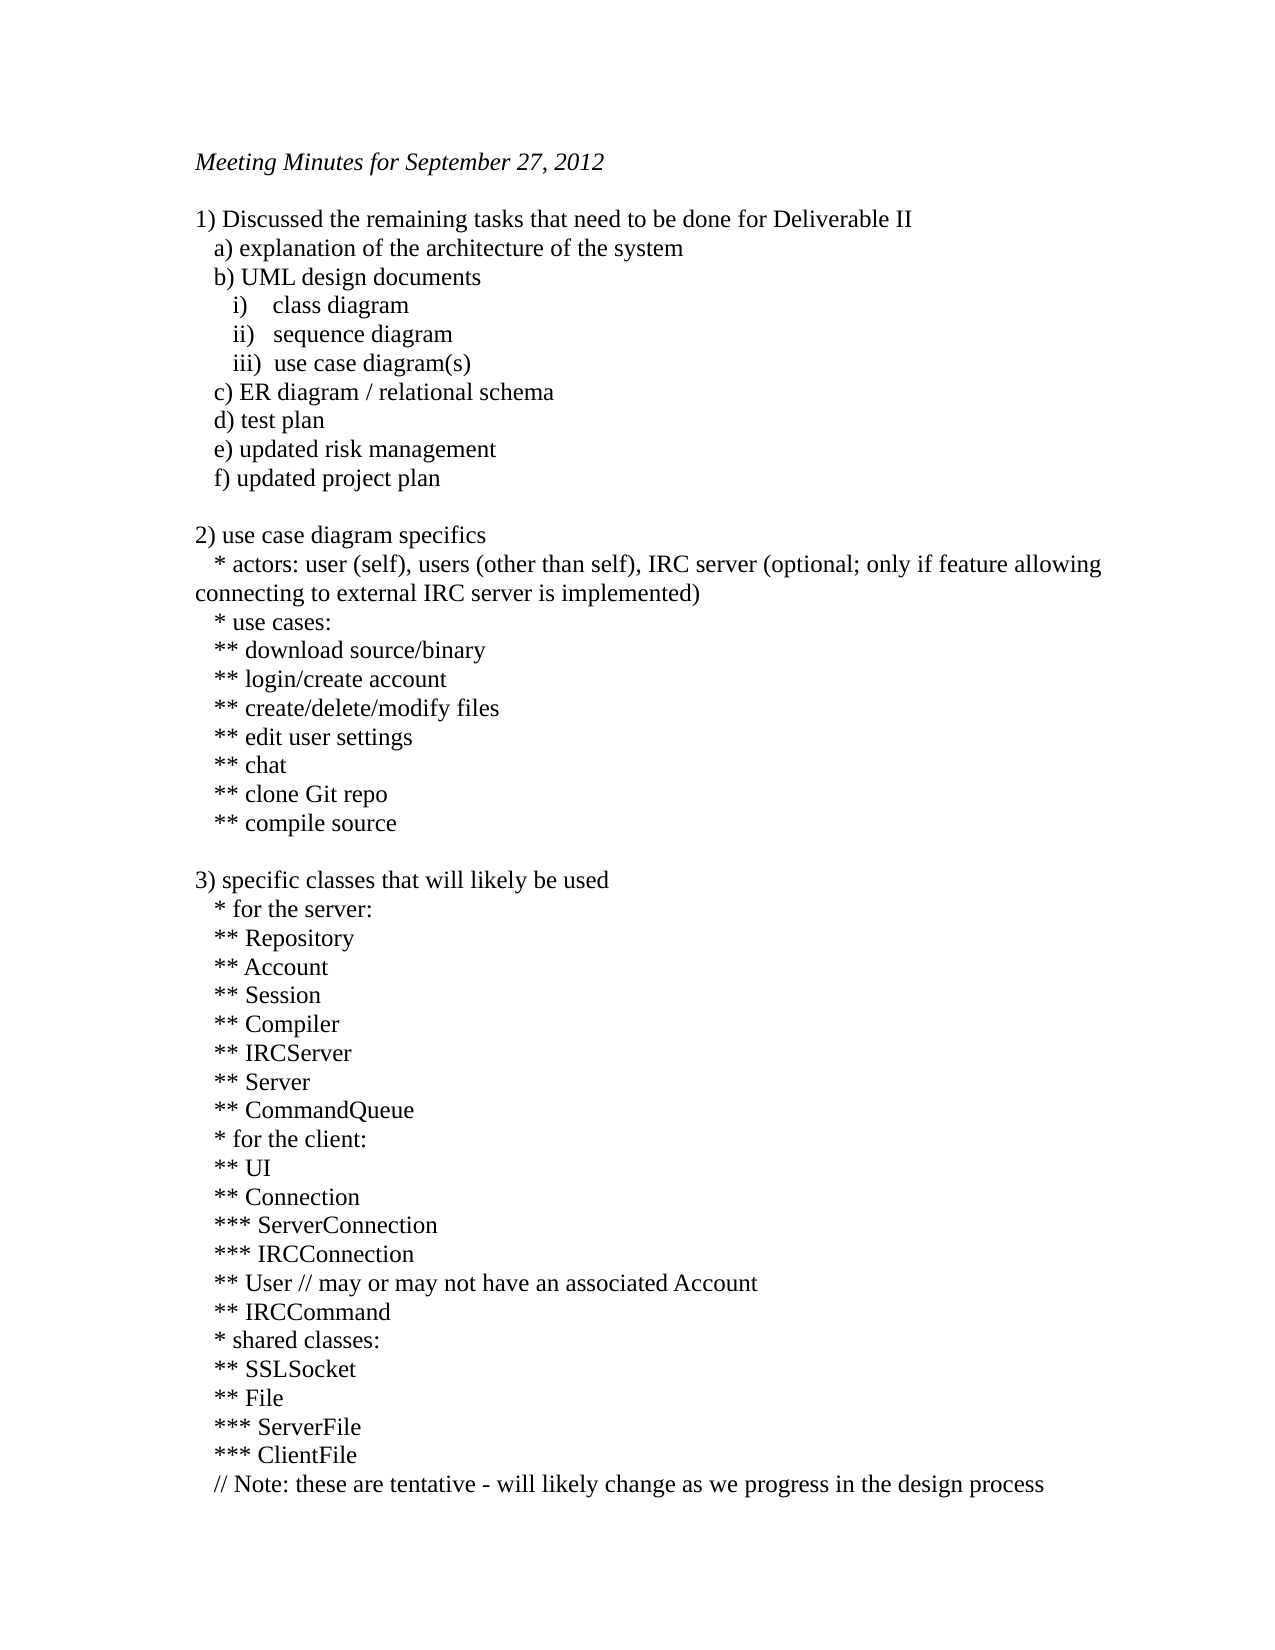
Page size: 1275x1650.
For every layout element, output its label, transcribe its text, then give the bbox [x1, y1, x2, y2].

text ii) sequence diagram [195, 319, 1157, 348]
text iii) use case diagram(s) [195, 348, 1157, 377]
text ** SSLSocket [195, 1354, 1157, 1383]
text * shared classes: [195, 1326, 1157, 1354]
text ** clone Git repo [195, 779, 1157, 808]
text * for the client: [195, 1124, 1157, 1153]
text // Note: these are tentative - will likely change as we progress in the design process [195, 1469, 1157, 1498]
text ** edit user settings [195, 722, 1157, 751]
text * use cases: [195, 607, 1157, 636]
text f) updated project plan [195, 463, 1157, 492]
text ** Server [195, 1067, 1157, 1096]
text ** Session [195, 981, 1157, 1009]
text ** download source/binary [195, 636, 1157, 664]
text c) ER diagram / relational schema [195, 377, 1157, 406]
text 2) use case diagram specifics [195, 521, 1157, 549]
text ** File [195, 1383, 1157, 1412]
text * actors: user (self), users (other than self), IRC server (optional; only if feature allowing connecting to external IRC server is implemented) [195, 549, 1157, 607]
text *** IRCConnection [195, 1239, 1157, 1268]
text e) updated risk management [195, 434, 1157, 463]
text ** create/delete/modify files [195, 693, 1157, 722]
text Meeting Minutes for September 27, 2012 [195, 147, 1157, 176]
text 3) specific classes that will likely be used [195, 866, 1157, 894]
text ** CommandQueue [195, 1096, 1157, 1124]
text ** User // may or may not have an associated Account [195, 1268, 1157, 1297]
text ** compile source [195, 808, 1157, 837]
text ** chat [195, 751, 1157, 779]
text ** Connection [195, 1182, 1157, 1211]
text *** ServerFile [195, 1412, 1157, 1441]
text ** IRCServer [195, 1038, 1157, 1067]
text i) class diagram [195, 291, 1157, 319]
text ** Compiler [195, 1009, 1157, 1038]
text d) test plan [195, 406, 1157, 434]
text *** ClientFile [195, 1441, 1157, 1469]
text b) UML design documents [195, 262, 1157, 291]
text *** ServerConnection [195, 1211, 1157, 1239]
text ** login/create account [195, 664, 1157, 693]
text ** IRCCommand [195, 1297, 1157, 1326]
text ** Account [195, 952, 1157, 981]
text ** UI [195, 1153, 1157, 1182]
text a) explanation of the architecture of the system [195, 233, 1157, 262]
text 1) Discussed the remaining tasks that need to be done for Deliverable II [195, 204, 1157, 233]
text * for the server: [195, 894, 1157, 923]
text ** Repository [195, 923, 1157, 952]
